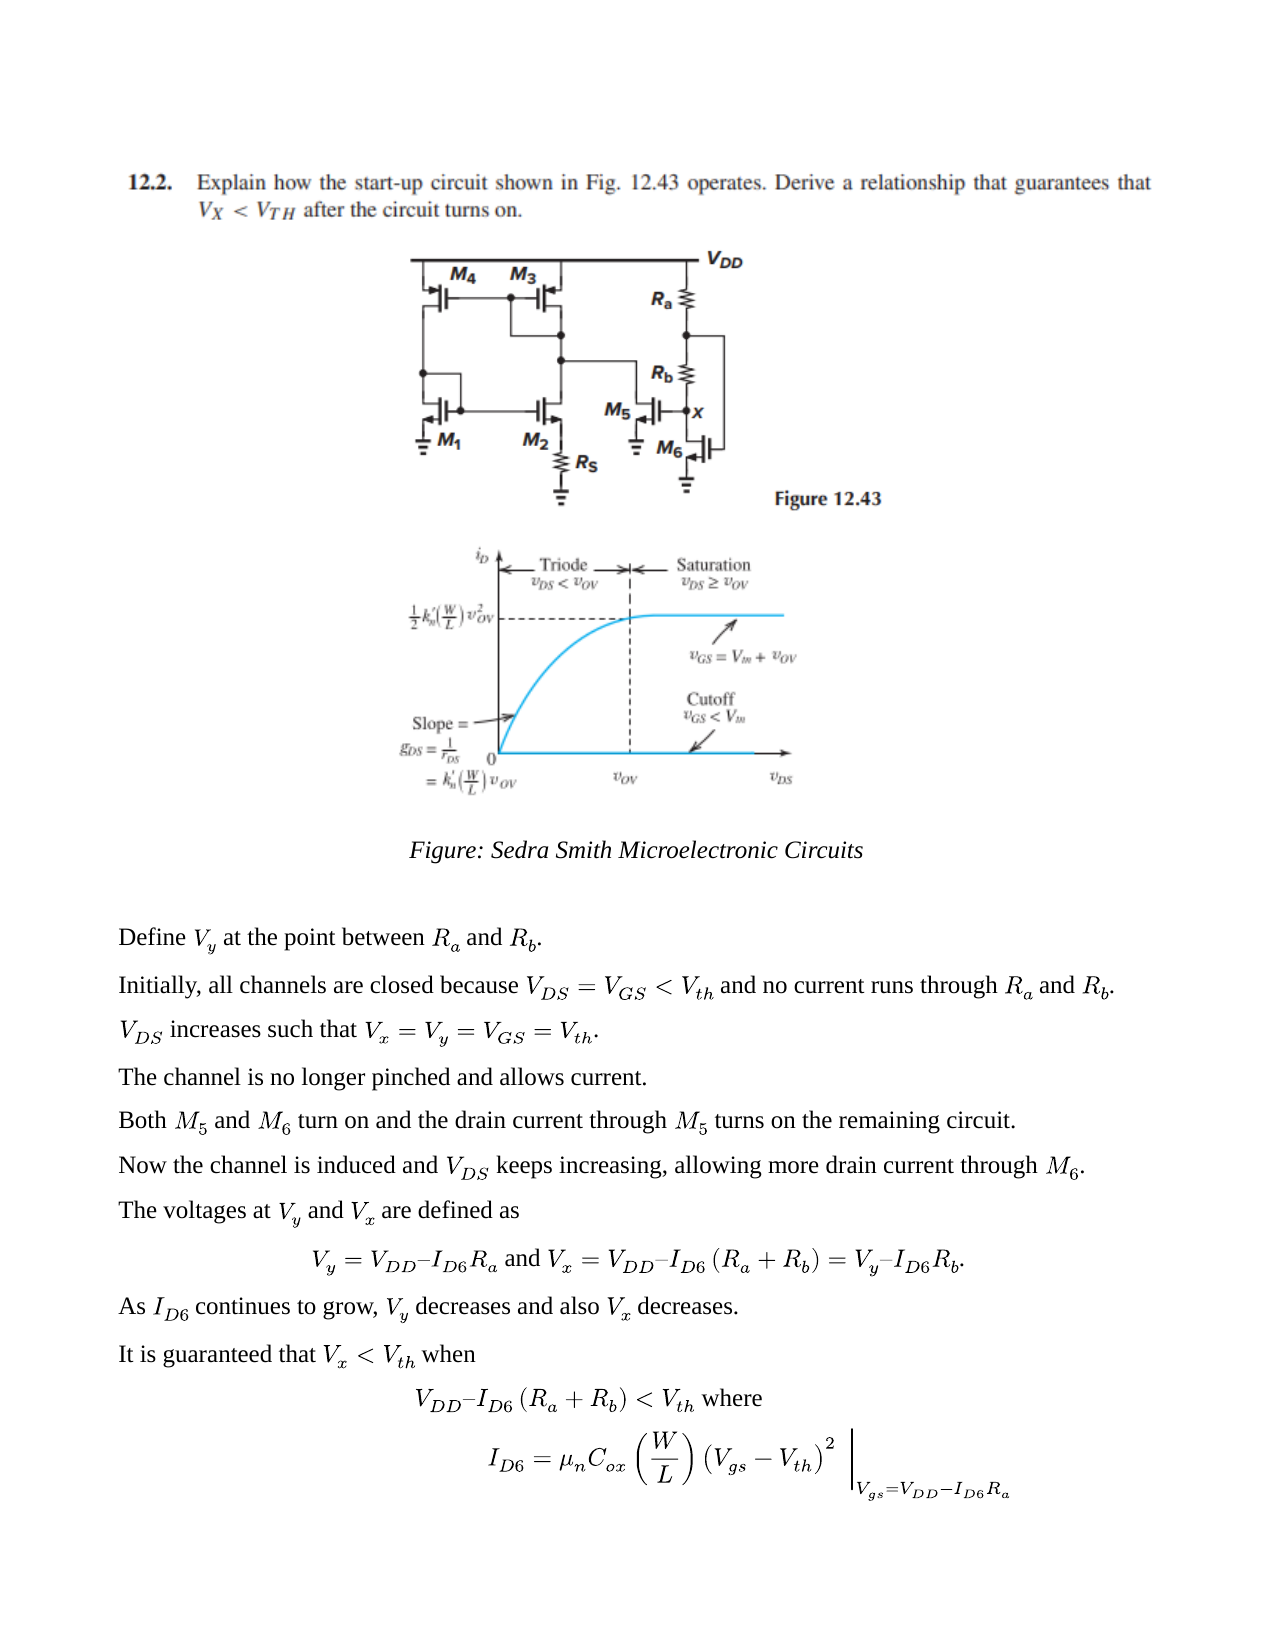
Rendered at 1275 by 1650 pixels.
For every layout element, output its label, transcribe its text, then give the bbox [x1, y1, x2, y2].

picture [375, 238, 901, 521]
text Both and turn on and the drain current through turns on the remaining circuit. [118, 1106, 1157, 1136]
text Initially, all channels are closed because and no current runs through and . [118, 970, 1157, 1000]
text The voltages at and are defined as [118, 1196, 1157, 1229]
text It is guaranteed that when [118, 1339, 1157, 1368]
text where [118, 1383, 1157, 1413]
text Define at the point between and . [118, 922, 1157, 955]
text Now the channel is induced and keeps increasing, allowing more drain current through . [118, 1151, 1157, 1181]
text Figure: Sedra Smith Microelectronic Circuits [118, 836, 1157, 864]
text As continues to grow, decreases and also decreases. [118, 1291, 1157, 1324]
picture [120, 161, 1155, 229]
text The channel is no longer pinched and allows current. [118, 1062, 1157, 1091]
text increases such that . [118, 1014, 1157, 1048]
text and . [118, 1243, 1157, 1276]
picture [391, 543, 812, 806]
